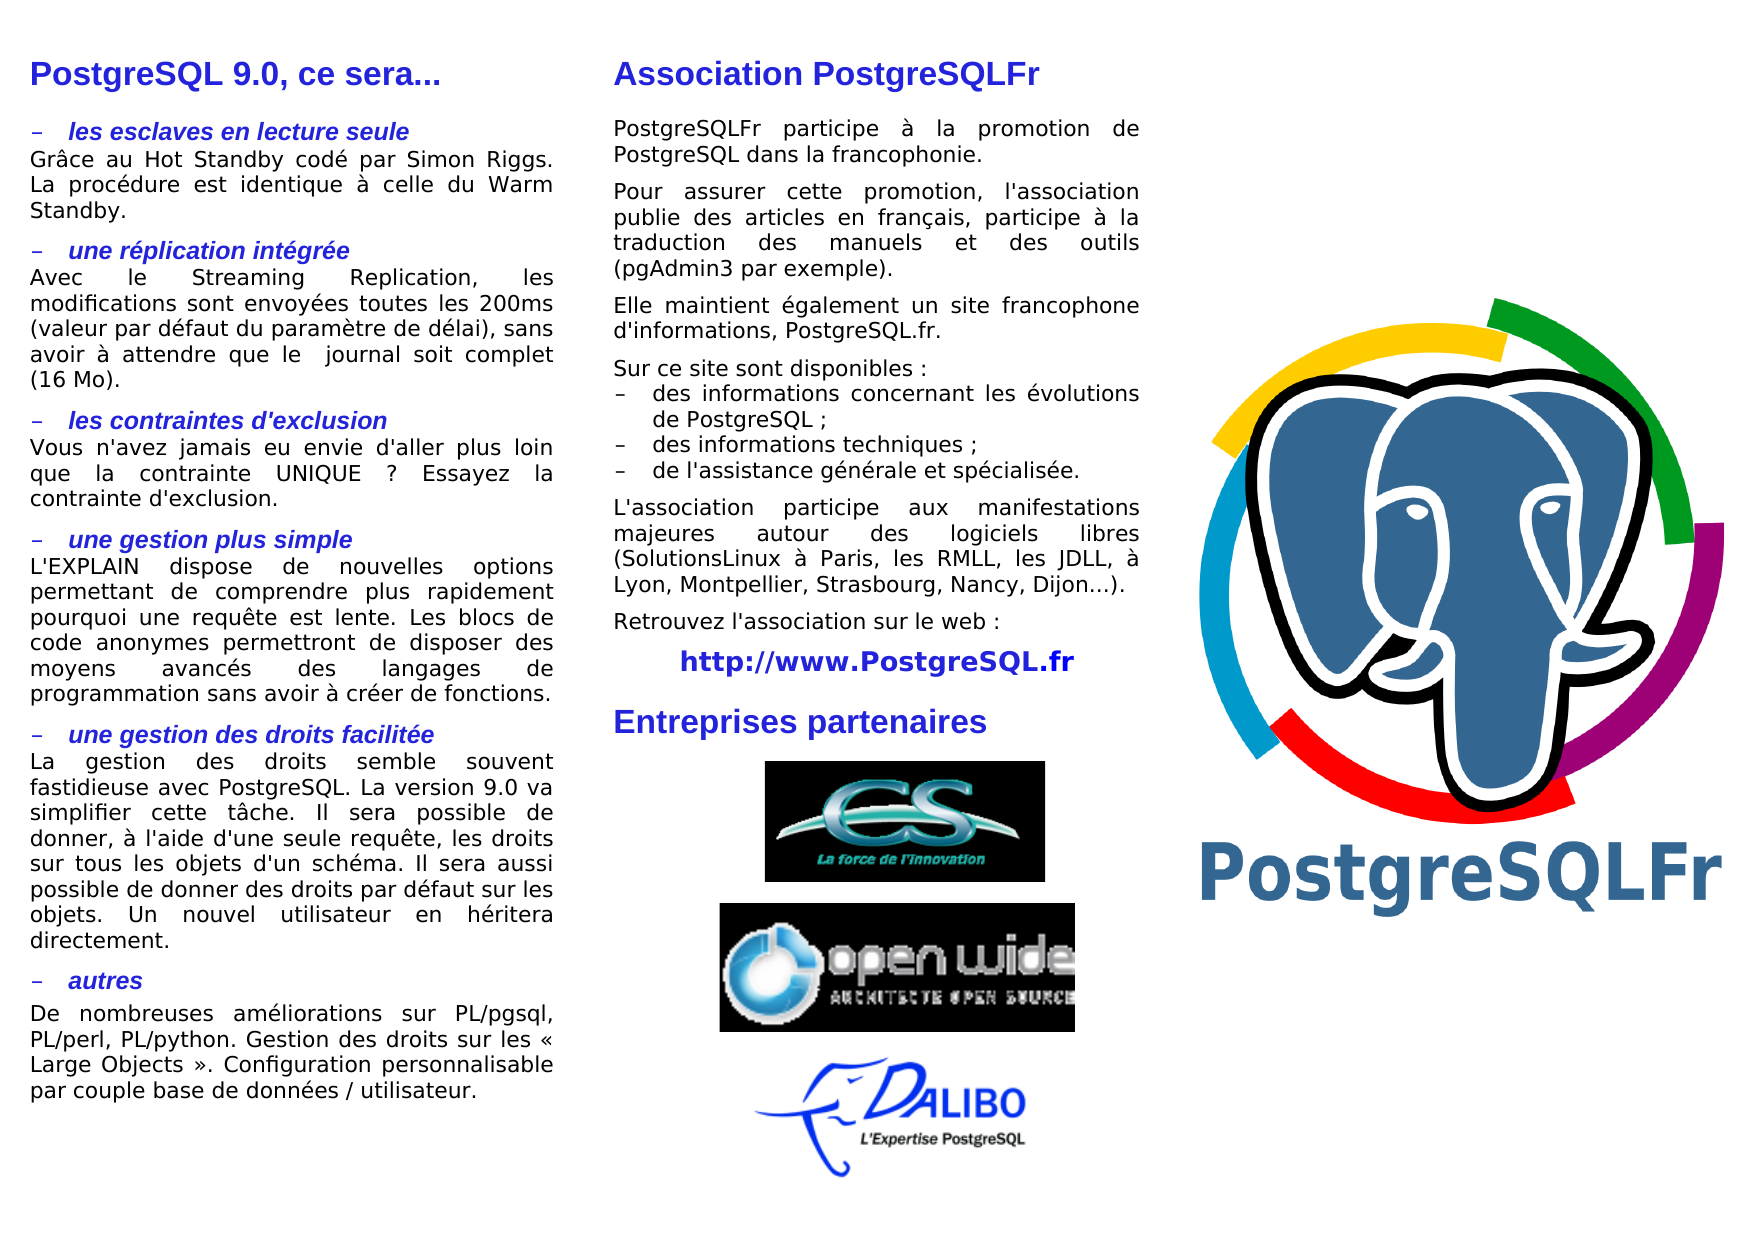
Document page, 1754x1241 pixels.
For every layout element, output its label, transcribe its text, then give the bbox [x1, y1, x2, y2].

subtitle PostgreSQL 9.0, ce sera... [29, 54, 554, 92]
text L'association participe aux manifestations majeures autour des logiciels libres (SolutionsLinux à Paris, les RMLL, les JDLL, à Lyon, Montpellier, Strasbourg, Nancy, Dijon...). [613, 495, 1140, 597]
subtitle les esclaves en lecture seule [31, 117, 554, 147]
text http://www.PostgreSQL.fr [613, 646, 1140, 678]
text De nombreuses améliorations sur PL/pgsql, PL/perl, PL/python. Gestion des droits sur les « Large Objects ». Configuration personnalisable par couple base de données / utilisateur. [29, 1002, 554, 1104]
picture [719, 903, 1075, 1032]
text La gestion des droits semble souvent fastidieuse avec PostgreSQL. La version 9.0 va simplifier cette tâche. Il sera possible de donner, à l'aide d'une seule requête, les droits sur tous les objets d'un schéma. Il sera aussi possible de donner des droits par défaut sur les objets. Un nouvel utilisateur en héritera directement. [29, 749, 554, 953]
subtitle autres [31, 966, 554, 996]
picture [764, 761, 1046, 882]
subtitle les contraintes d'exclusion [31, 406, 554, 435]
subtitle une réplication intégrée [31, 236, 554, 265]
text Grâce au Hot Standby codé par Simon Riggs. La procédure est identique à celle du Warm Standby. [29, 147, 554, 223]
text Elle maintient également un site francophone d'informations, PostgreSQL.fr. [613, 293, 1140, 344]
list de l'assistance générale et spécialisée. [636, 458, 1140, 483]
text Vous n'avez jamais eu envie d'aller plus loin que la contrainte UNIQUE ? Essayez la contrainte d'exclusion. [29, 435, 554, 512]
subtitle Association PostgreSQLFr [613, 54, 1140, 92]
text Avec le Streaming Replication, les modifications sont envoyées toutes les 200ms (valeur par défaut du paramètre de délai), sans avoir à attendre que le journal soit complet (16 Mo). [29, 265, 554, 393]
text Pour assurer cette promotion, l'association publie des articles en français, participe à la traduction des manuels et des outils (pgAdmin3 par exemple). [613, 179, 1140, 281]
text Retrouvez l'association sur le web : [613, 609, 1140, 634]
picture [753, 1054, 1027, 1180]
text PostgreSQLFr participe à la promotion de PostgreSQL dans la francophonie. [613, 116, 1140, 167]
list des informations techniques ; [636, 432, 1140, 458]
text L'EXPLAIN dispose de nouvelles options permettant de comprendre plus rapidement pourquoi une requête est lente. Les blocs de code anonymes permettront de disposer des moyens avancés des langages de programmation sans avoir à créer de fonctions. [29, 554, 554, 707]
text Sur ce site sont disponibles : [613, 356, 1140, 381]
list des informations concernant les évolutions de PostgreSQL ; [636, 381, 1140, 432]
subtitle une gestion des droits facilitée [31, 720, 554, 749]
subtitle Entreprises partenaires [613, 703, 1140, 740]
subtitle une gestion plus simple [31, 525, 554, 554]
picture [1198, 297, 1725, 965]
